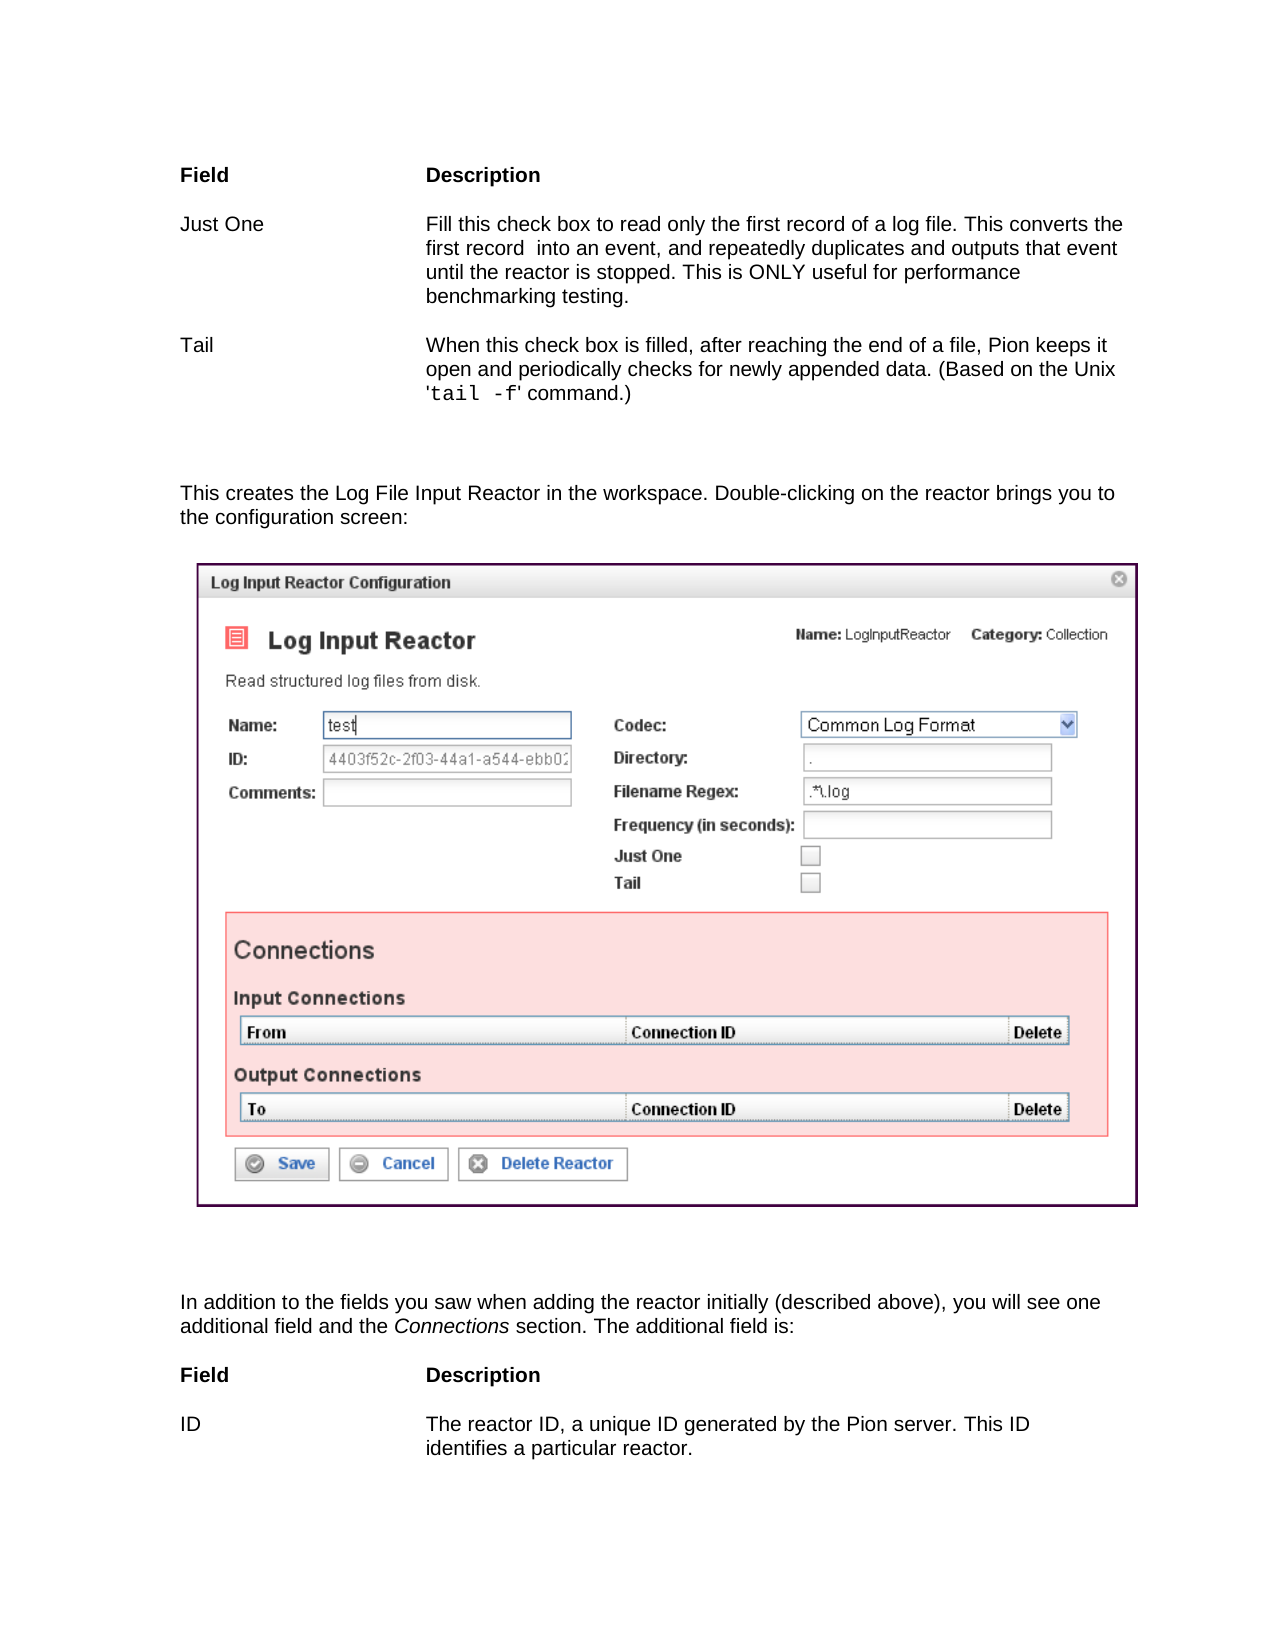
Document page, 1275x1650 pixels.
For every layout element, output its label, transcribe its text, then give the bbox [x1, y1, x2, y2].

table_cell Fill this check box to read only the first record of a log file. This converts the first record into an event, and repeatedly duplicates and outputs that event until the reactor is stopped. This is ONLY useful for performance benchmarking testing. [384, 199, 1136, 320]
text This creates the Log File Input Reactor in the workspace. Double-clicking on the reactor brings you to the configuration screen: [180, 481, 1125, 529]
text In addition to the fields you saw when adding the reactor initially (described above), you will see one additional field and the Connections section. The additional field is: [180, 1290, 1125, 1338]
picture [196, 563, 1138, 1207]
table_header Description [384, 150, 1136, 199]
table_header Field [139, 1350, 384, 1399]
table_cell Just One [139, 199, 384, 320]
table_header Field [139, 150, 384, 199]
table_cell ID [139, 1399, 384, 1472]
table_cell Tail [139, 320, 384, 419]
table_cell When this check box is filled, after reaching the end of a file, Pion keeps it open and periodically checks for newly appended data. (Based on the Unix 'tail -f' command.) [384, 320, 1136, 419]
table_header Description [384, 1350, 1061, 1399]
table_cell The reactor ID, a unique ID generated by the Pion server. This ID identifies a particular reactor. [384, 1399, 1061, 1472]
